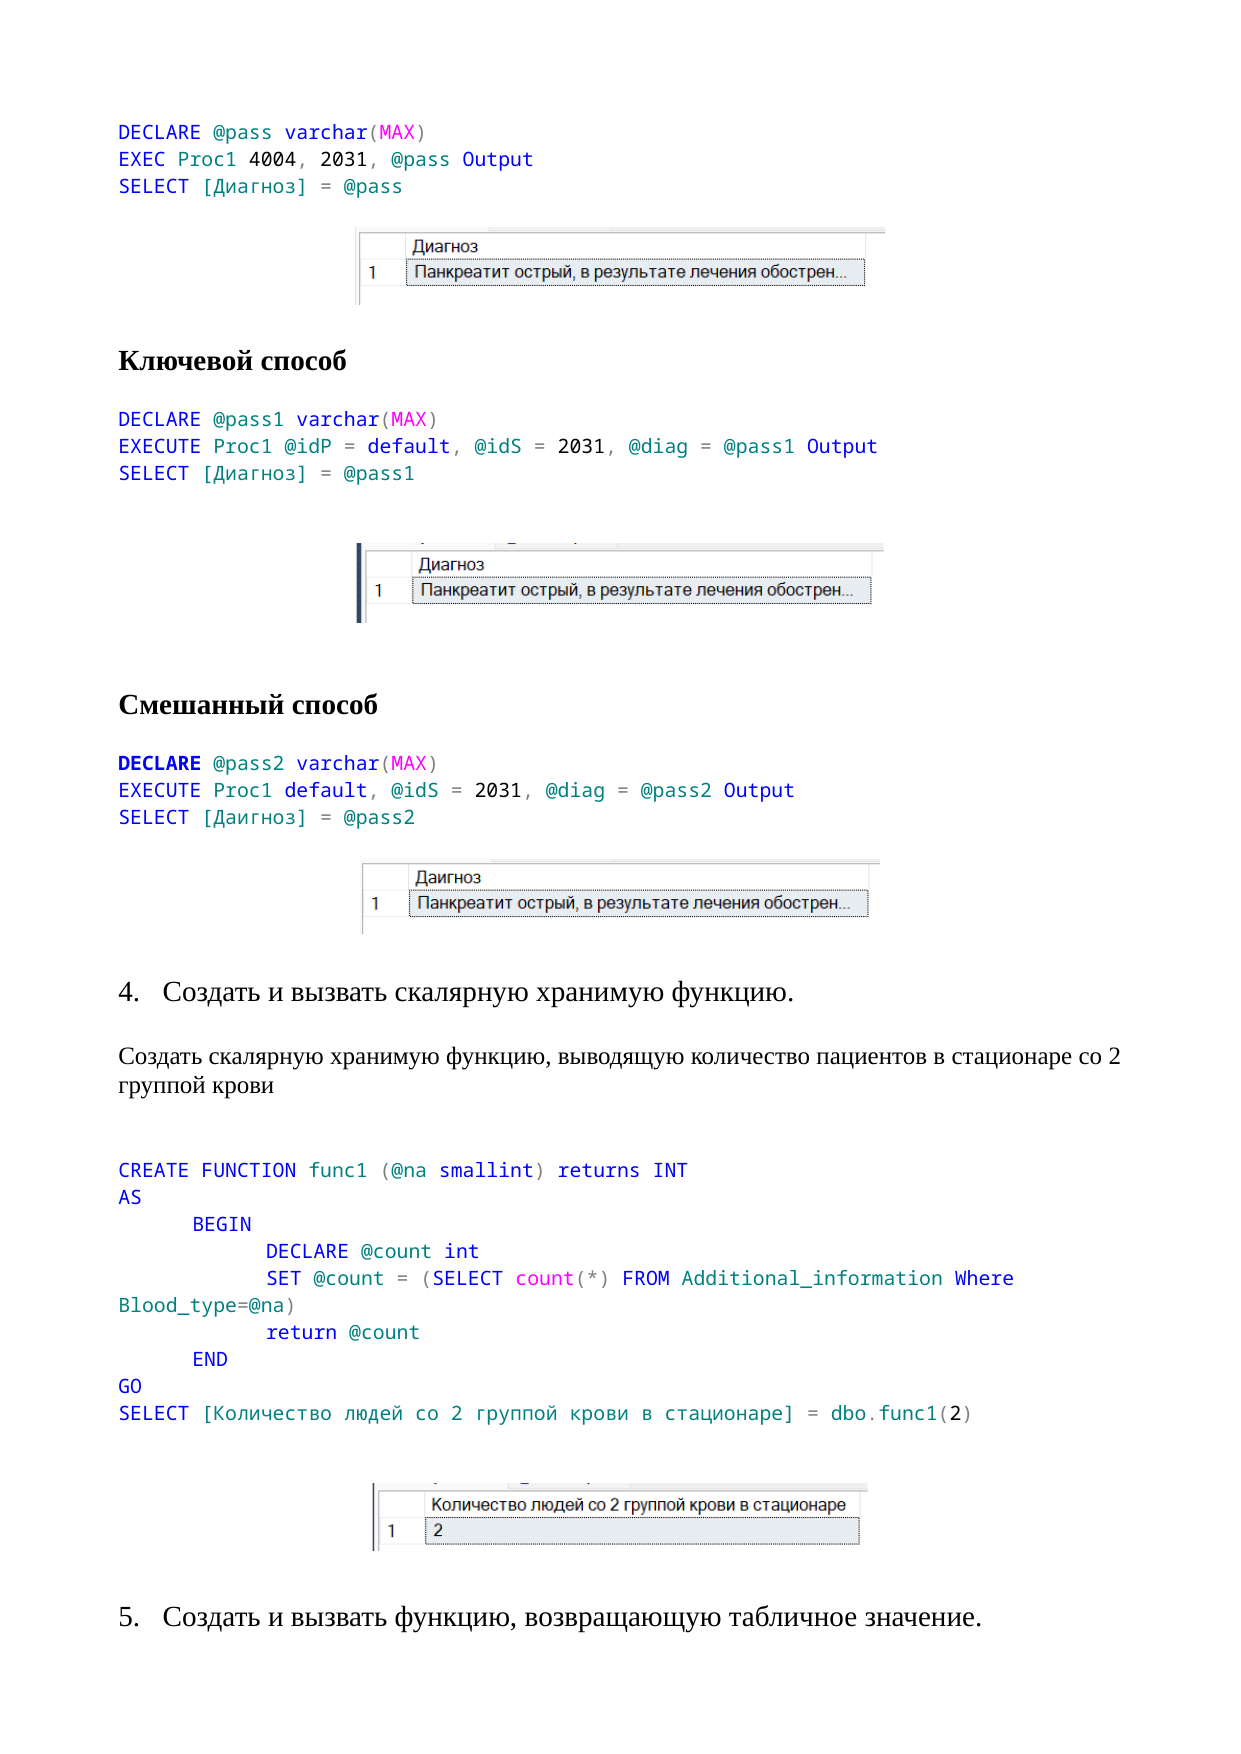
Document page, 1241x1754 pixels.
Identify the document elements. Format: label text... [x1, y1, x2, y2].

text DECLARE @pass1 varchar(MAX) [118, 405, 1122, 432]
text SELECT [Диагноз] = @pass1 [118, 459, 1122, 486]
text EXECUTE Proc1 @idP = default, @idS = 2031, @diag = @pass1 Output [118, 432, 1122, 459]
list Создать и вызвать скалярную хранимую функцию. [118, 974, 1122, 1008]
text EXECUTE Proc1 default, @idS = 2031, @diag = @pass2 Output [118, 777, 1122, 803]
picture [360, 859, 880, 934]
text AS [118, 1183, 1122, 1210]
text SET @count = (SELECT count(*) FROM Additional_information Where Blood_type=@na) [118, 1264, 1122, 1318]
picture [355, 227, 886, 305]
text Создать скалярную хранимую функцию, выводящую количество пациентов в стационаре со 2 группой крови [118, 1041, 1122, 1099]
text Ключевой способ [118, 343, 1122, 376]
text Смешанный способ [118, 687, 1122, 721]
picture [356, 543, 884, 623]
picture [372, 1483, 868, 1551]
text SELECT [Даигноз] = @pass2 [118, 803, 1122, 831]
text DECLARE @pass varchar(MAX) [118, 118, 1122, 145]
text DECLARE @pass2 varchar(MAX) [118, 749, 1122, 777]
text SELECT [Диагноз] = @pass [118, 172, 1122, 199]
text END [118, 1345, 1122, 1372]
text CREATE FUNCTION func1 (@na smallint) returns INT [118, 1156, 1122, 1183]
text return @count [118, 1318, 1122, 1345]
text SELECT [Количество людей со 2 группой крови в стационаре] = dbo.func1(2) [118, 1399, 1122, 1426]
text BEGIN [118, 1210, 1122, 1237]
text GO [118, 1372, 1122, 1399]
text EXEC Proc1 4004, 2031, @pass Output [118, 145, 1122, 172]
text DECLARE @count int [118, 1237, 1122, 1264]
list Создать и вызвать функцию, возвращающую табличное значение. [118, 1599, 1122, 1632]
